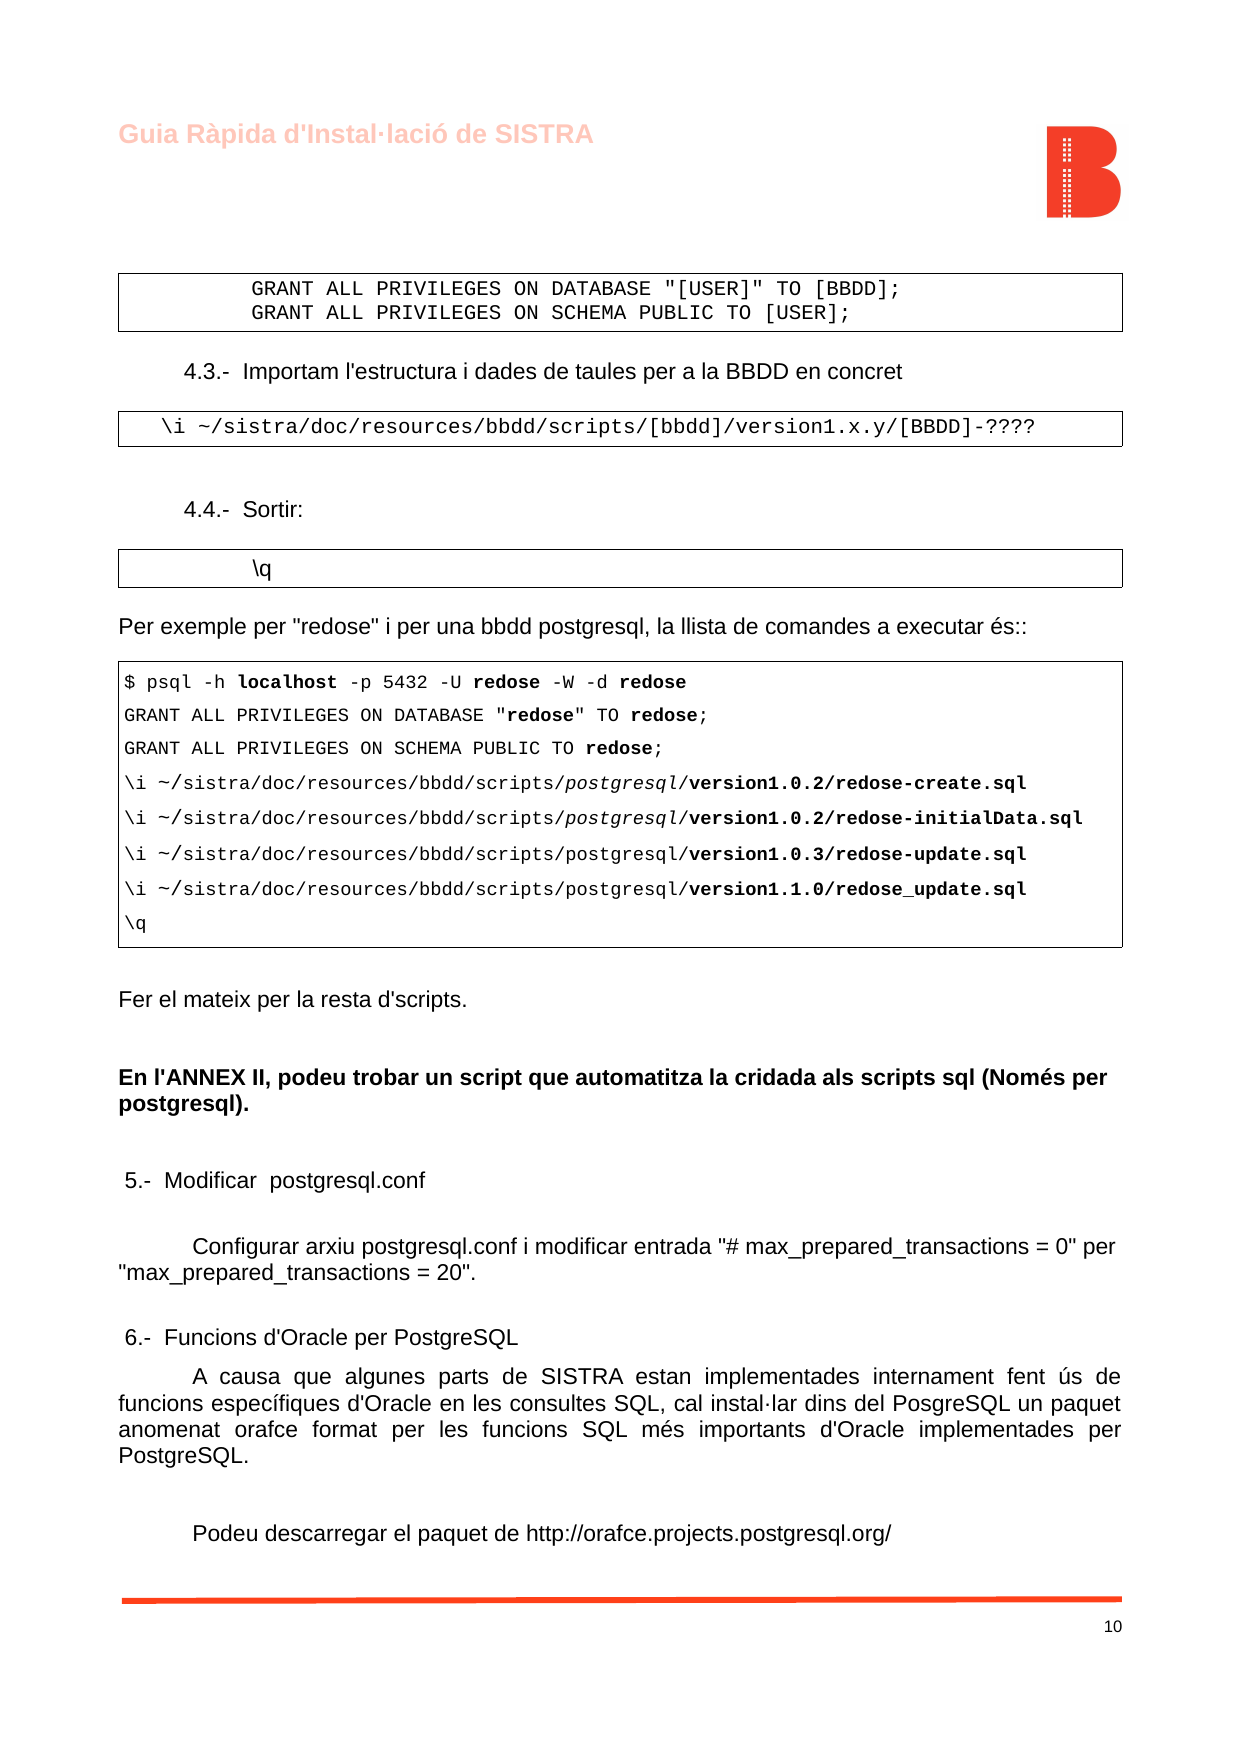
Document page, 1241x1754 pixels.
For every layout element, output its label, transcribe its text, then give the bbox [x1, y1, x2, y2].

table_header GRANT ALL PRIVILEGES ON DATABASE "[USER]" TO [BBDD]; GRANT ALL PRIVILEGES ON SCHEMA PUBLIC TO [USER]; [119, 274, 1122, 331]
text Podeu descarregar el paquet de http://orafce.projects.postgresql.org/ [118, 1520, 1122, 1546]
text Per exemple per "redose" i per una bbdd postgresql, la llista de comandes a executar és:: [118, 613, 1122, 639]
text Configurar arxiu postgresql.conf i modificar entrada "# max_prepared_transactions = 0" per "max_prepared_transactions = 20". [118, 1233, 1122, 1285]
text Fer el mateix per la resta d'scripts. [118, 986, 1122, 1012]
text A causa que algunes parts de SISTRA estan implementades internament fent ús de funcions específiques d'Oracle en les consultes SQL, cal instal·lar dins del PosgreSQL un paquet anomenat orafce format per les funcions SQL més importants d'Oracle implementades per PostgreSQL. [118, 1363, 1122, 1468]
table_header \q [119, 550, 1122, 587]
picture [1036, 124, 1130, 221]
table_header $ psql -h localhost -p 5432 -U redose -W -d redose GRANT ALL PRIVILEGES ON DATABASE "redose" TO redose; GRANT ALL PRIVILEGES ON SCHEMA PUBLIC TO redose; \i ~/sistra/doc/resources/bbdd/scripts/postgresql/version1.0.2/redose-create.sql \i ~/sistra/doc/resources/bbdd/scripts/postgresql/version1.0.2/redose-initialData.sql \i ~/sistra/doc/resources/bbdd/scripts/postgresql/version1.0.3/redose-update.sql \i ~/sistra/doc/resources/bbdd/scripts/postgresql/version1.1.0/redose_update.sql \q [119, 662, 1122, 947]
text En l'ANNEX II, podeu trobar un script que automatitza la cridada als scripts sql (Només per postgresql). [118, 1063, 1122, 1116]
list Funcions d'Oracle per PostgreSQL [118, 1324, 1122, 1351]
list Sortir: [177, 496, 1122, 522]
list Modificar postgresql.conf [118, 1167, 1122, 1194]
table_header \i ~/sistra/doc/resources/bbdd/scripts/[bbdd]/version1.x.y/[BBDD]-???? [119, 412, 1122, 446]
list Importam l'estructura i dades de taules per a la BBDD en concret [177, 358, 1122, 384]
